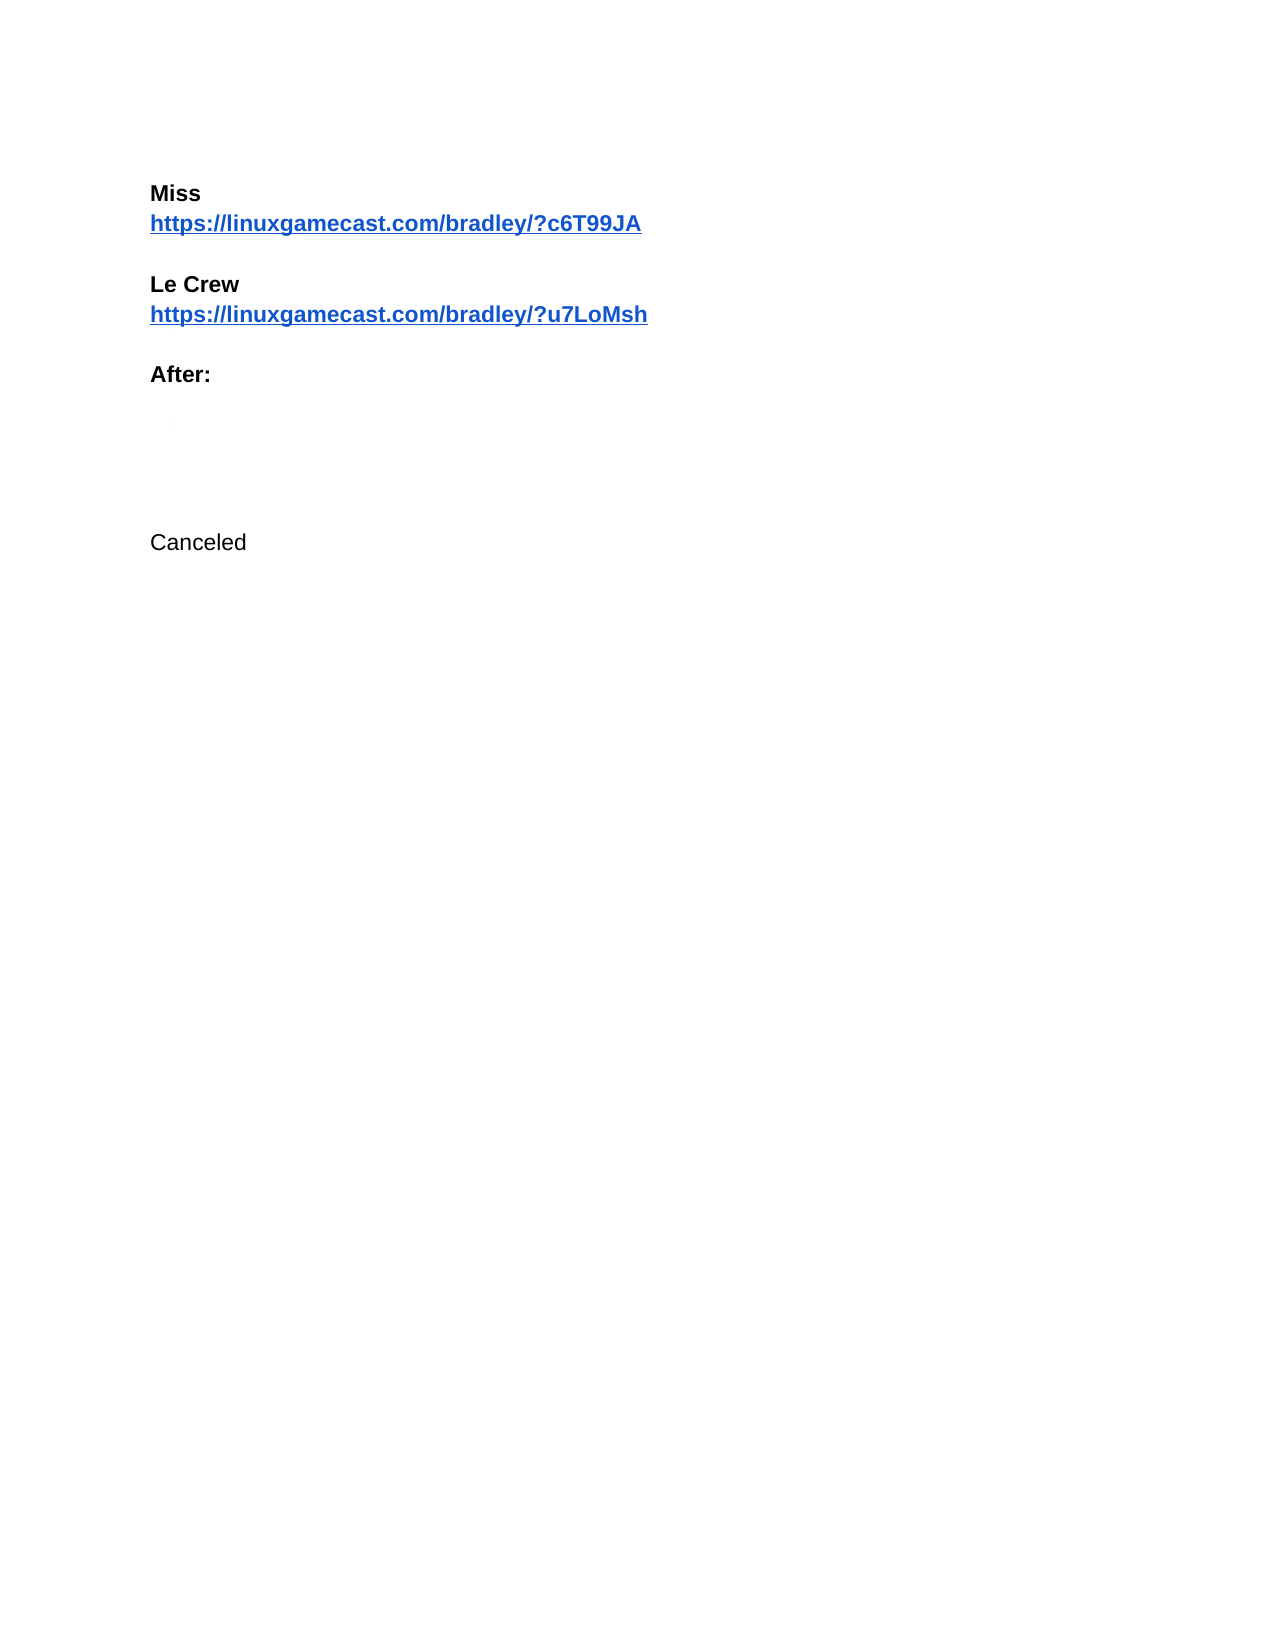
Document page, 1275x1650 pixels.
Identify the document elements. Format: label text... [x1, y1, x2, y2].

text Miss [150, 180, 1125, 207]
text After: [150, 361, 1125, 388]
text Le Crew [150, 271, 1125, 297]
text https://linuxgamecast.com/bradley/?c6T99JA [150, 210, 1125, 237]
text https://linuxgamecast.com/bradley/?u7LoMsh [150, 301, 1125, 327]
text Canceled [150, 529, 1125, 556]
